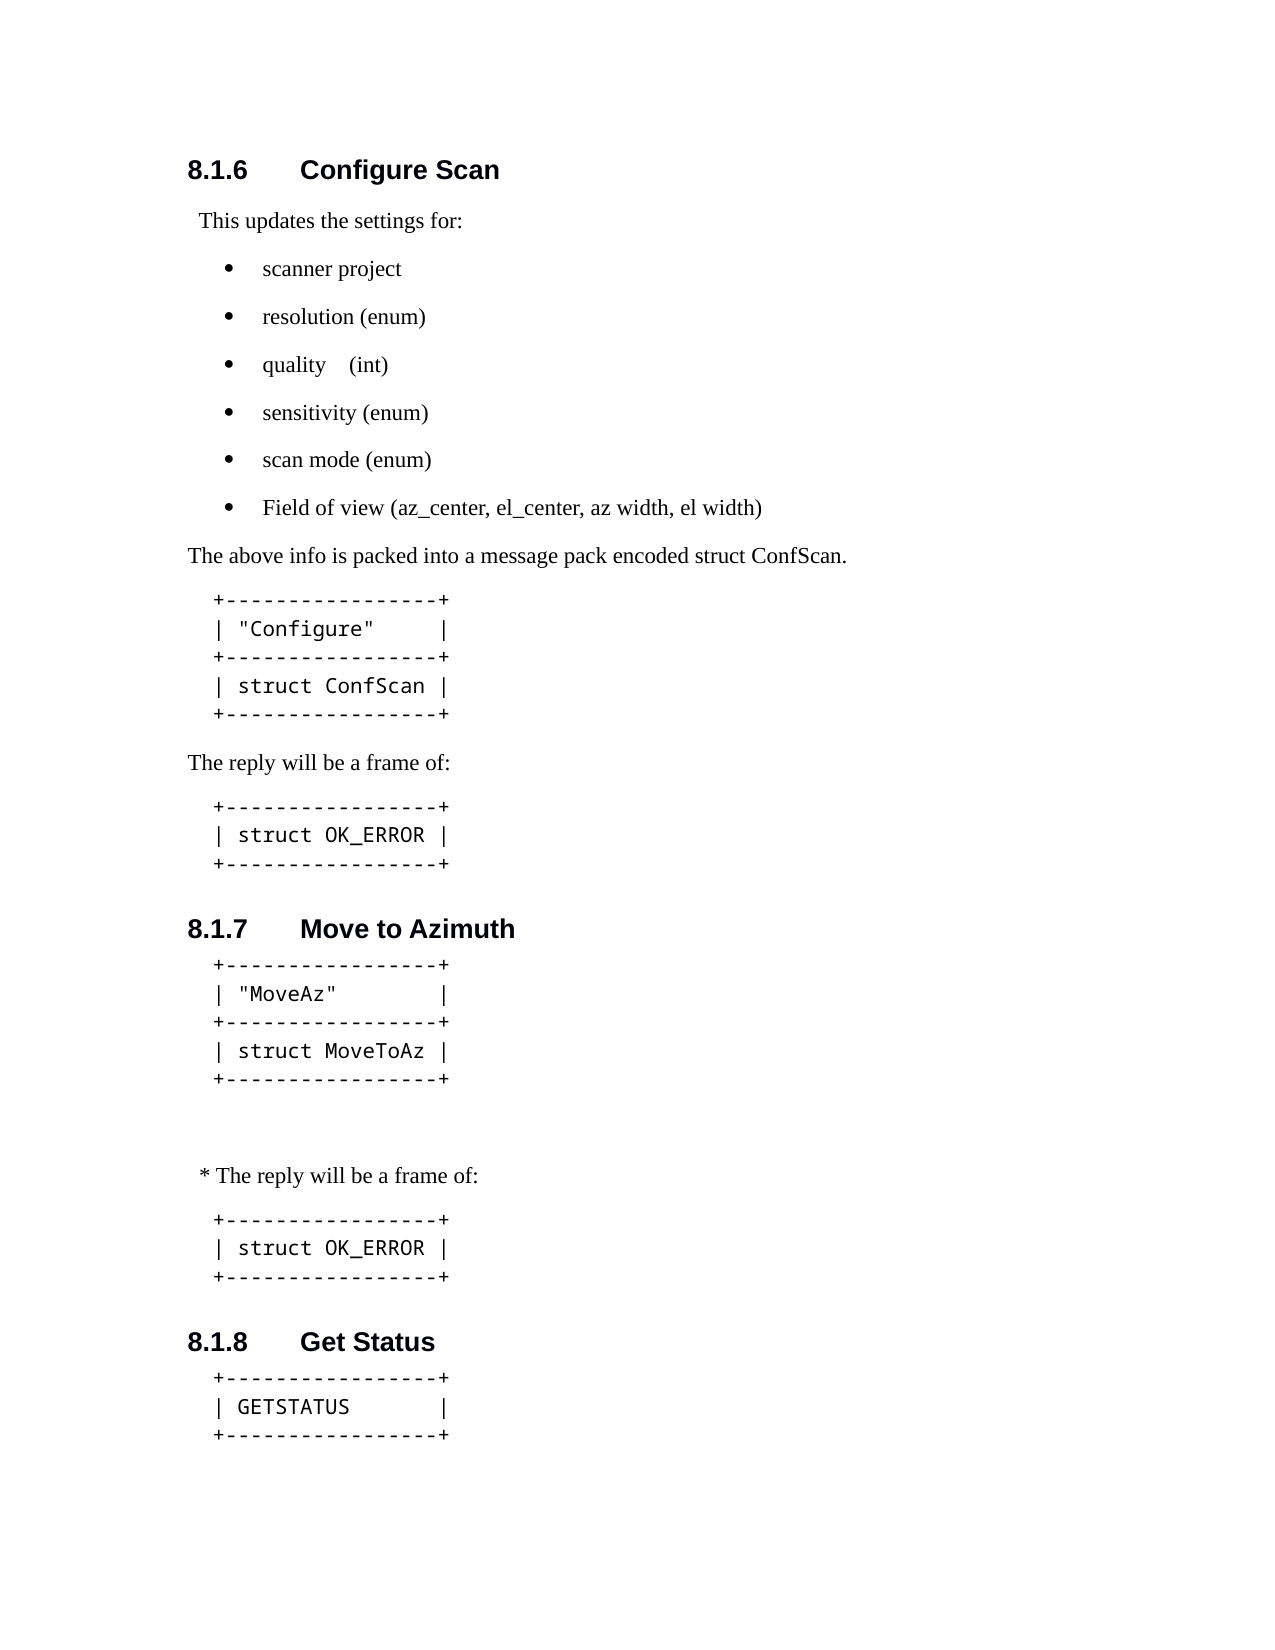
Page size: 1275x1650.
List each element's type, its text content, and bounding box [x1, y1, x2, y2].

text +-----------------+ [187, 849, 1087, 877]
text +-----------------+ [187, 950, 1087, 979]
list quality (int) [225, 346, 1087, 377]
text | struct OK_ERROR | [187, 1233, 1087, 1262]
text | "MoveAz" | [187, 979, 1087, 1007]
text | "Configure" | [187, 614, 1087, 642]
text +-----------------+ [187, 1007, 1087, 1036]
text +-----------------+ [187, 1363, 1087, 1392]
text +-----------------+ [187, 792, 1087, 821]
subtitle Configure Scan [187, 150, 1087, 185]
text +-----------------+ [187, 1205, 1087, 1233]
list scanner project [225, 250, 1087, 281]
list Field of view (az_center, el_center, az width, el width) [225, 489, 1087, 521]
text | struct OK_ERROR | [187, 821, 1087, 849]
list resolution (enum) [225, 298, 1087, 329]
text * The reply will be a frame of: [187, 1157, 1087, 1188]
text | GETSTATUS | [187, 1392, 1087, 1420]
text +-----------------+ [187, 585, 1087, 614]
text +-----------------+ [187, 699, 1087, 728]
subtitle Get Status [187, 1322, 1087, 1357]
text | struct ConfScan | [187, 671, 1087, 699]
text This updates the settings for: [187, 202, 1087, 233]
list sensitivity (enum) [225, 394, 1087, 425]
text +-----------------+ [187, 1420, 1087, 1449]
subtitle Move to Azimuth [187, 909, 1087, 944]
list scan mode (enum) [225, 442, 1087, 473]
text +-----------------+ [187, 1064, 1087, 1093]
text The above info is packed into a message pack encoded struct ConfScan. [187, 537, 1087, 569]
text The reply will be a frame of: [187, 744, 1087, 776]
text | struct MoveToAz | [187, 1036, 1087, 1064]
text +-----------------+ [187, 1262, 1087, 1290]
text +-----------------+ [187, 642, 1087, 671]
